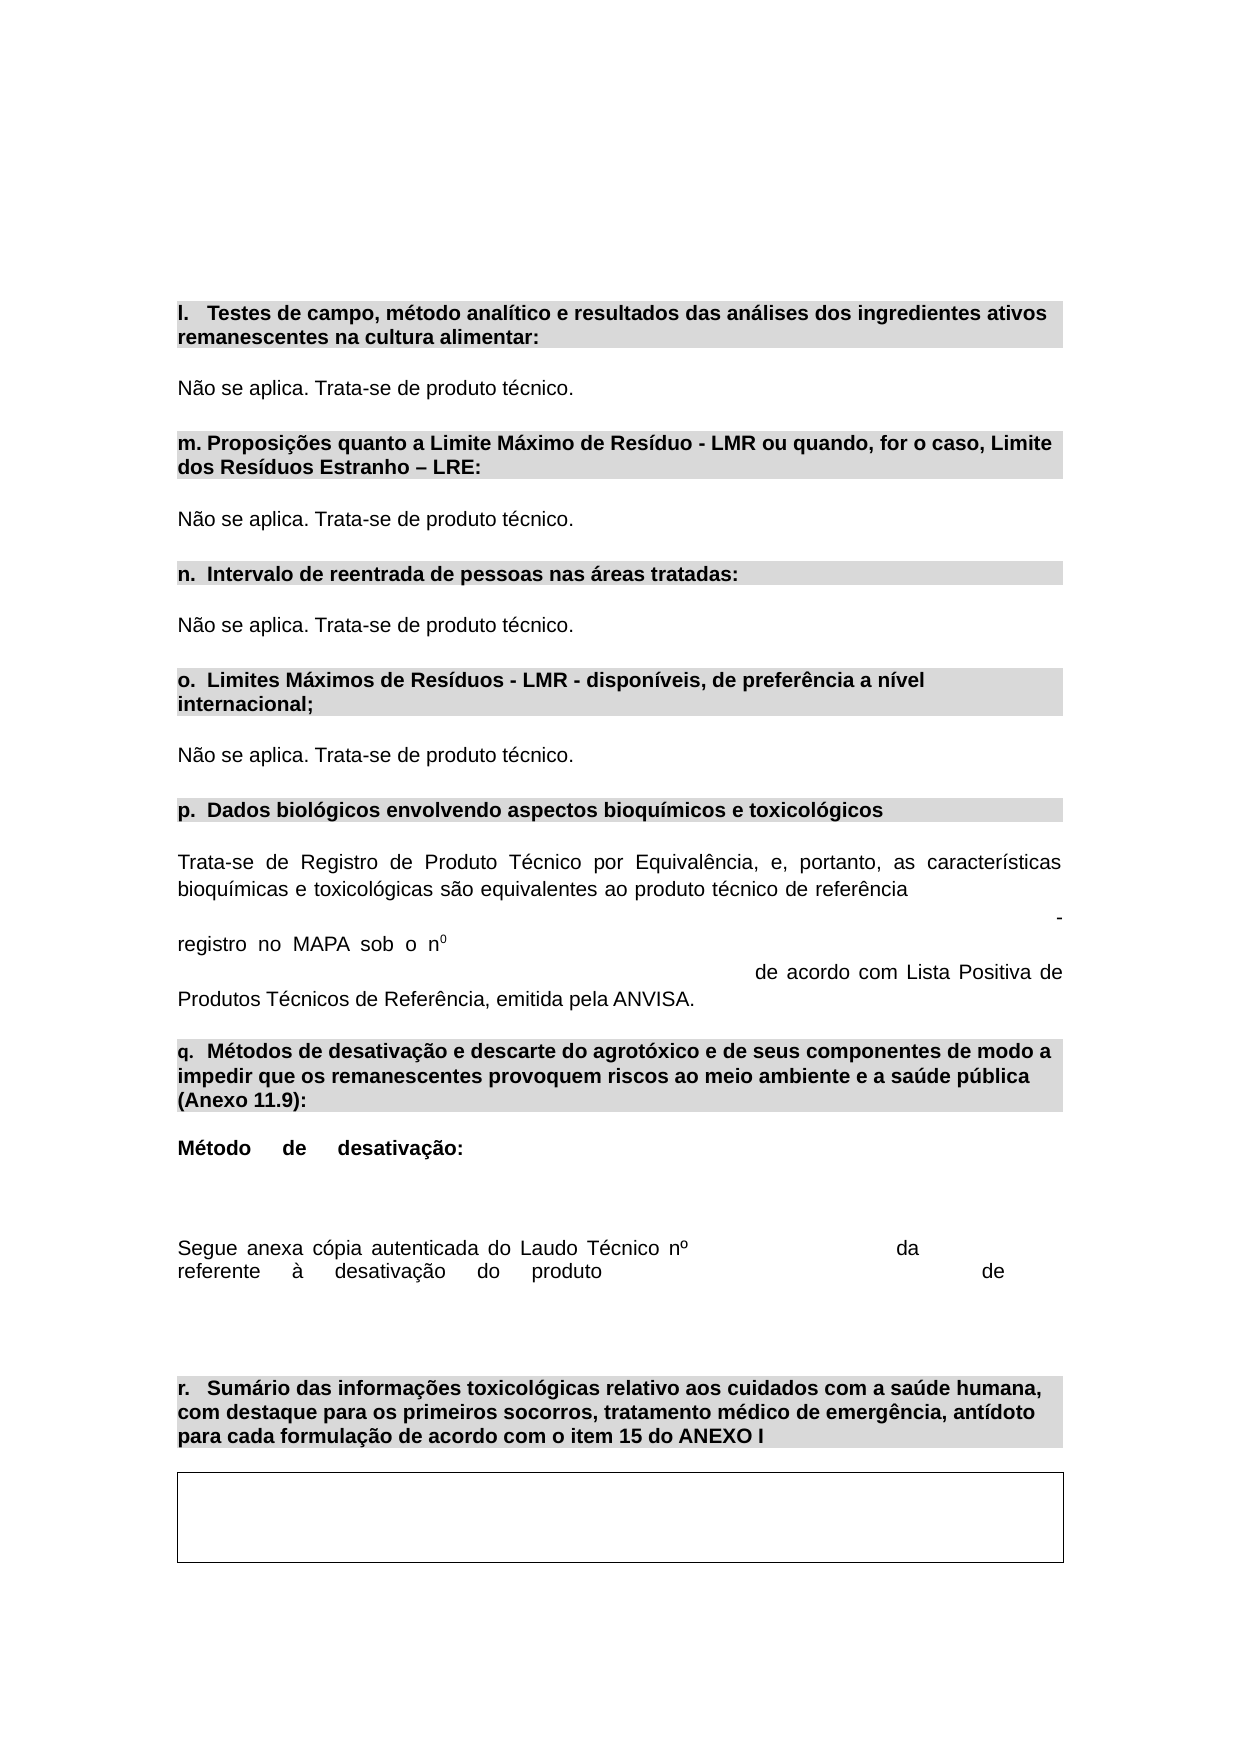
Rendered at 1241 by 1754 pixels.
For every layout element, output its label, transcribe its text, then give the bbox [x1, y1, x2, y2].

text Não se aplica. Trata-se de produto técnico. [177, 613, 1063, 637]
list Intervalo de reentrada de pessoas nas áreas tratadas: [177, 561, 1063, 585]
text </for> [177, 1328, 1063, 1352]
table_header <for each="inf in informations(o, 'Primeiros socorros','approved')"> <insert_html(inf)> </for> [178, 1473, 1063, 1562]
list Sumário das informações toxicológicas relativo aos cuidados com a saúde humana, com destaque para os primeiros socorros, tratamento médico de emergência, antídoto para cada formulação de acordo com o item 15 do ANEXO I [177, 1376, 1063, 1448]
text Trata-se de Registro de Produto Técnico por Equivalência, e, portanto, as características bioquímicas e toxicológicas são equivalentes ao produto técnico de referência <for each="inf in informations(o, 'Produto de referência - Nome','approved')"><insert_html(inf)></for> - registro no MAPA sob o n0<for each="inf in informations(o, 'Produto de referência - Número Registro','approved')"> <insert_html(inf)></for> de acordo com Lista Positiva de Produtos Técnicos de Referência, emitida pela ANVISA. [177, 850, 1063, 1011]
text Segue anexa cópia autenticada do Laudo Técnico nº <study.reference> da <study.name> referente à desativação do produto <o.technical_product_id.name> de <if test="study.end_date")><formatLang(study.end_date, date=True)></if> [177, 1235, 1063, 1307]
text Não se aplica. Trata-se de produto técnico. [177, 376, 1063, 400]
list Métodos de desativação e descarte do agrotóxico e de seus componentes de modo a impedir que os remanescentes provoquem riscos ao meio ambiente e a saúde pública (Anexo 11.9): [177, 1039, 1063, 1112]
text Não se aplica. Trata-se de produto técnico. [177, 743, 1063, 767]
list Testes de campo, método analítico e resultados das análises dos ingredientes ativos remanescentes na cultura alimentar: [177, 301, 1063, 348]
list Dados biológicos envolvendo aspectos bioquímicos e toxicológicos [177, 798, 1063, 822]
list Proposições quanto a Limite Máximo de Resíduo - LMR ou quando, for o caso, Limite dos Resíduos Estranho – LRE: [177, 431, 1063, 479]
list Método de desativação: <for each="inf in informations(o, 'Método de desativação','approved')"><insert_html(inf)></for> [177, 1136, 1063, 1184]
list Limites Máximos de Resíduos - LMR - disponíveis, de preferência a nível internacional; [177, 668, 1063, 716]
text Não se aplica. Trata-se de produto técnico. [177, 506, 1063, 530]
text <for each="study in studies(o, 'Laudo de Desativação','approved')"> [177, 1208, 1063, 1232]
